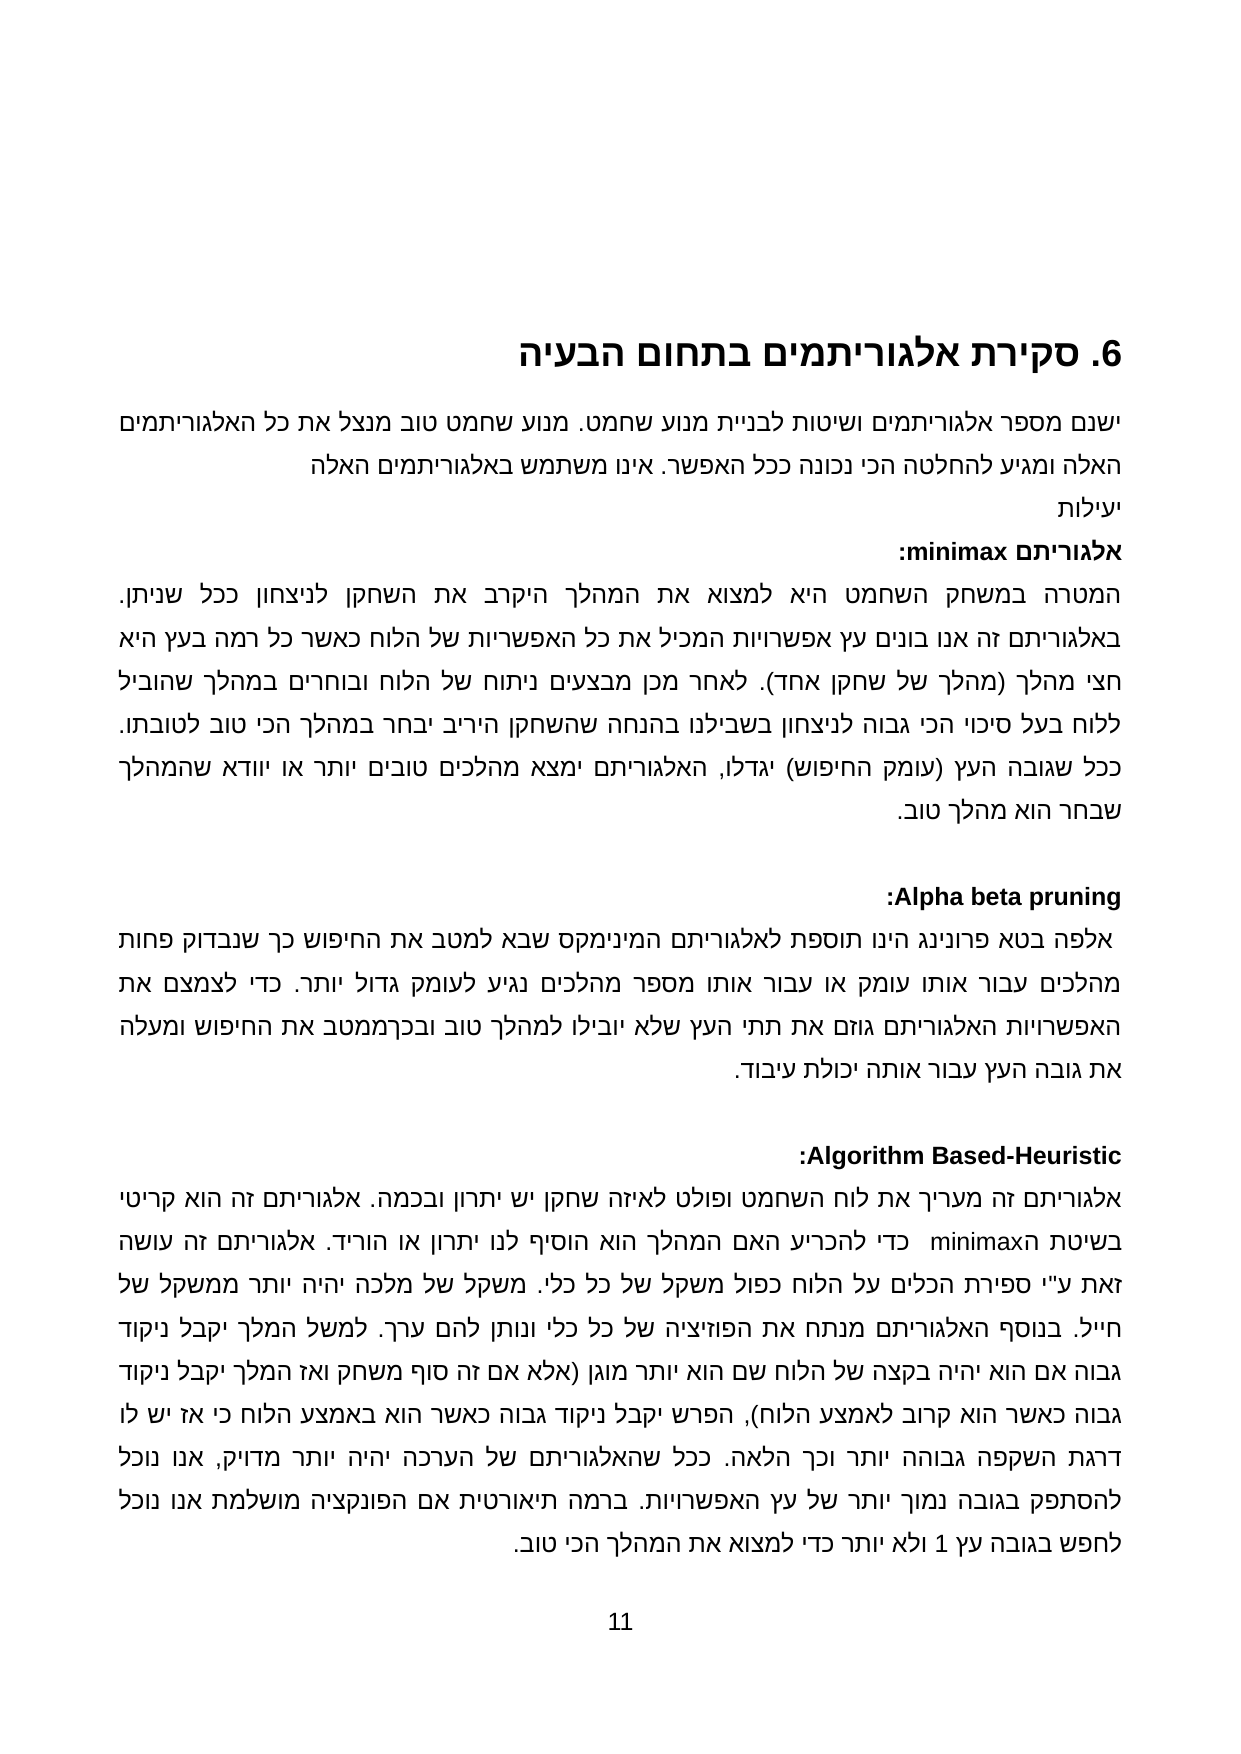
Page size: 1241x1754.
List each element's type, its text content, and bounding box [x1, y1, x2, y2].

text אלגוריתם זה מעריך את לוח השחמט ופולט לאיזה שחקן יש יתרון ובכמה. אלגוריתם זה הוא קריטי בשיטת הminimax כדי להכריע האם המהלך הוא הוסיף לנו יתרון או הוריד. אלגוריתם זה עושה זאת ע"י ספירת הכלים על הלוח כפול משקל של כל כלי. משקל של מלכה יהיה יותר ממשקל של חייל. בנוסף האלגוריתם מנתח את הפוזיציה של כל כלי ונותן להם ערך. למשל המלך יקבל ניקוד גבוה אם הוא יהיה בקצה של הלוח שם הוא יותר מוגן (אלא אם זה סוף משחק ואז המלך יקבל ניקוד גבוה כאשר הוא קרוב לאמצע הלוח), הפרש יקבל ניקוד גבוה כאשר הוא באמצע הלוח כי אז יש לו דרגת השקפה גבוהה יותר וכך הלאה. ככל שהאלגוריתם של הערכה יהיה יותר מדויק, אנו נוכל להסתפק בגובה נמוך יותר של עץ האפשרויות. ברמה תיאורטית אם הפונקציה מושלמת אנו נוכל לחפש בגובה עץ 1 ולא יותר כדי למצוא את המהלך הכי טוב. [118, 1184, 1122, 1558]
text ישנם מספר אלגוריתמים ושיטות לבניית מנוע שחמט. מנוע שחמט טוב מנצל את כל האלגוריתמים האלה ומגיע להחלטה הכי נכונה ככל האפשר. אינו משתמש באלגוריתמים האלה [118, 408, 1122, 480]
text Algorithm Based-Heuristic: [118, 1141, 1122, 1170]
text Alpha beta pruning: [118, 882, 1122, 911]
text המטרה במשחק השחמט היא למצוא את המהלך היקרב את השחקן לניצחון ככל שניתן. באלגוריתם זה אנו בונים עץ אפשרויות המכיל את כל האפשריות של הלוח כאשר כל רמה בעץ היא חצי מהלך (מהלך של שחקן אחד). לאחר מכן מבצעים ניתוח של הלוח ובוחרים במהלך שהוביל ללוח בעל סיכוי הכי גבוה לניצחון בשבילנו בהנחה שהשחקן היריב יבחר במהלך הכי טוב לטובתו. ככל שגובה העץ (עומק החיפוש) יגדלו, האלגוריתם ימצא מהלכים טובים יותר או יוודא שהמהלך שבחר הוא מהלך טוב. [118, 580, 1122, 825]
text אלגוריתם minimax: [118, 537, 1122, 566]
subtitle 6. סקירת אלגוריתמים בתחום הבעיה [118, 331, 1122, 374]
text יעילות [118, 494, 1122, 523]
text אלפה בטא פרונינג הינו תוספת לאלגוריתם המינימקס שבא למטב את החיפוש כך שנבדוק פחות מהלכים עבור אותו עומק או עבור אותו מספר מהלכים נגיע לעומק גדול יותר. כדי לצמצם את האפשרויות האלגוריתם גוזם את תתי העץ שלא יובילו למהלך טוב ובכךממטב את החיפוש ומעלה את גובה העץ עבור אותה יכולת עיבוד. [118, 925, 1122, 1083]
